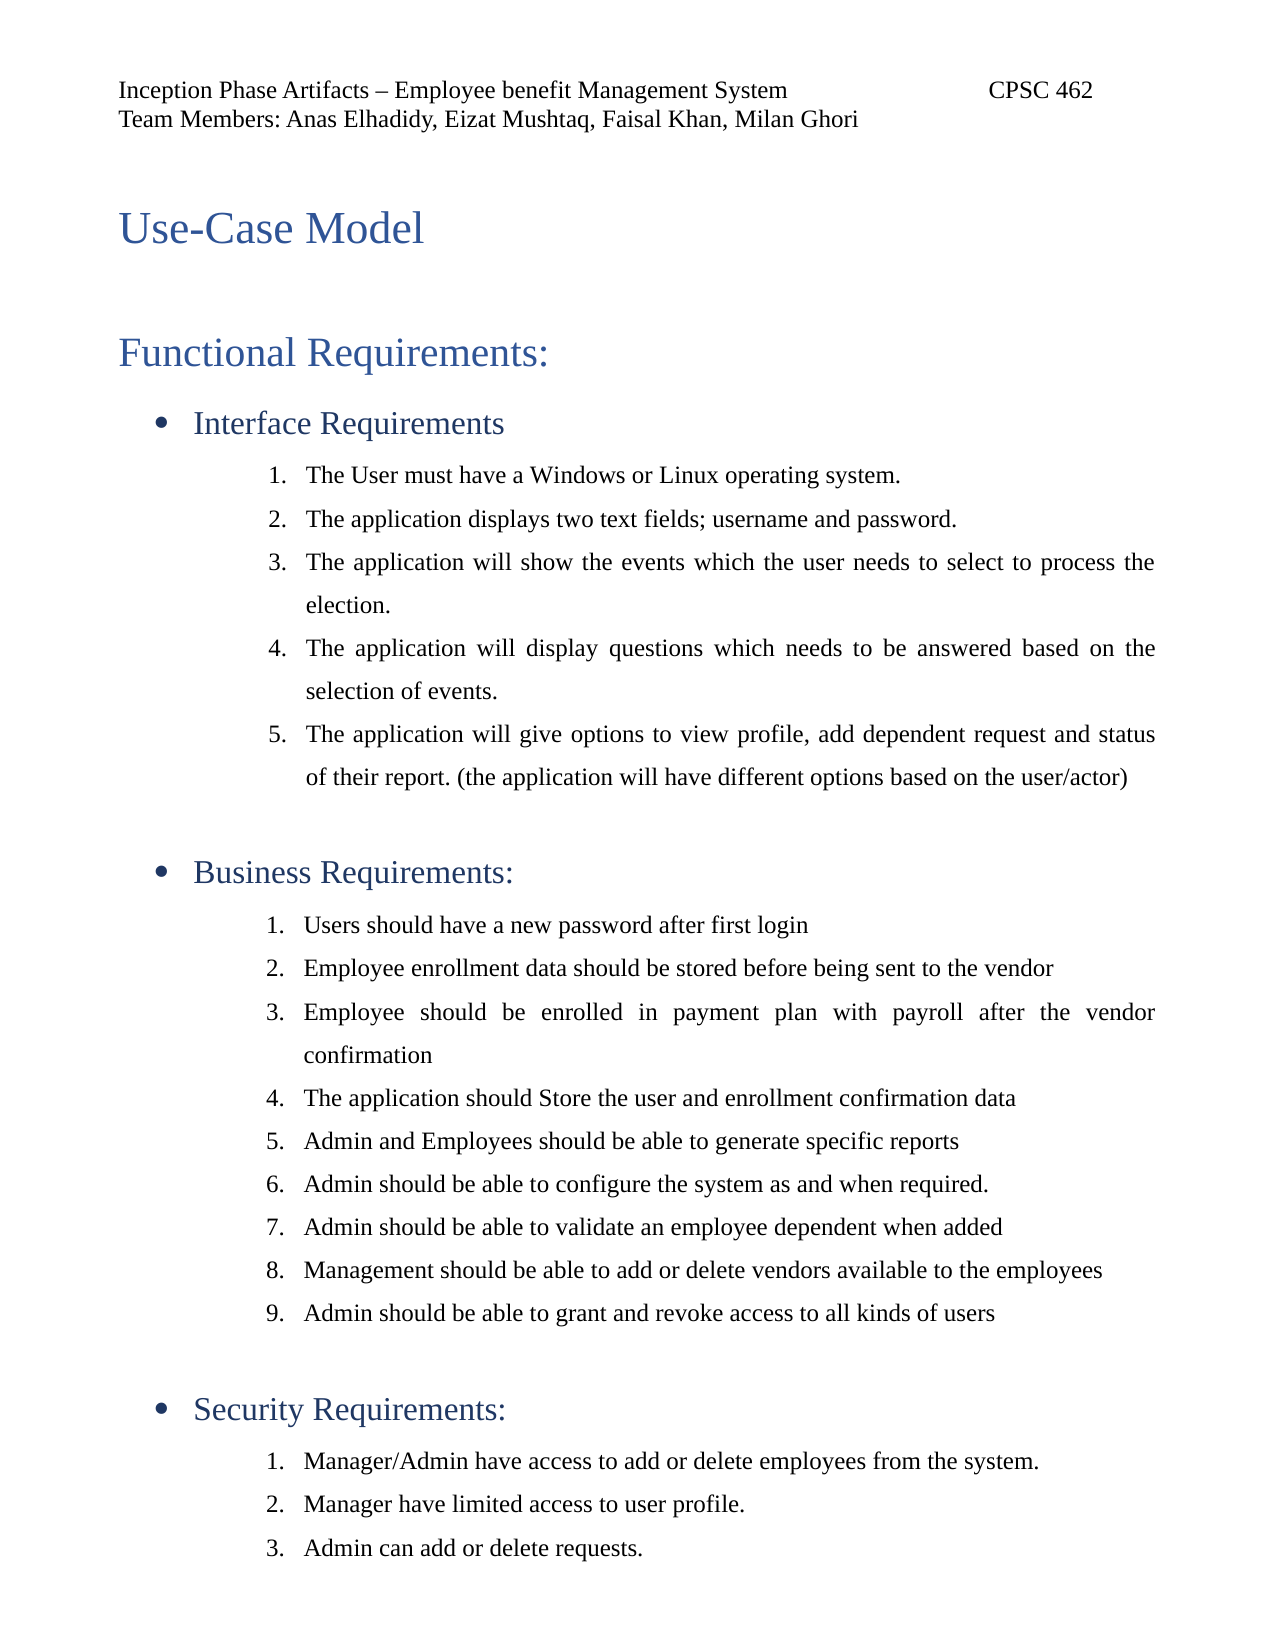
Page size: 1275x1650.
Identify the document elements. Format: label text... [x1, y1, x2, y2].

list The application will display questions which needs to be answered based on the selection of events. [268, 633, 1157, 705]
list The application will give options to view profile, add dependent request and status of their report. (the application will have different options based on the user/actor) [268, 719, 1157, 791]
list The application displays two text fields; username and password. [268, 504, 1157, 532]
list The application should Store the user and enrollment confirmation data [266, 1083, 1157, 1112]
list Admin and Employees should be able to generate specific reports [266, 1126, 1157, 1155]
subtitle Functional Requirements: [118, 327, 1157, 375]
list Admin should be able to validate an employee dependent when added [266, 1212, 1157, 1241]
list Manager/Admin have access to add or delete employees from the system. [266, 1446, 1157, 1475]
subtitle Use-Case Model [118, 201, 1157, 253]
subtitle Business Requirements: [156, 853, 1157, 891]
list Admin should be able to grant and revoke access to all kinds of users [266, 1298, 1157, 1327]
list Users should have a new password after first login [266, 910, 1157, 939]
list The User must have a Windows or Linux operating system. [268, 461, 1157, 489]
subtitle Interface Requirements [156, 403, 1157, 441]
list Employee enrollment data should be stored before being sent to the vendor [266, 953, 1157, 982]
subtitle Security Requirements: [156, 1389, 1157, 1427]
list The application will show the events which the user needs to select to process the election. [268, 547, 1157, 619]
list Employee should be enrolled in payment plan with payroll after the vendor confirmation [266, 997, 1157, 1068]
list Manager have limited access to user profile. [266, 1489, 1157, 1518]
list Admin should be able to configure the system as and when required. [266, 1169, 1157, 1198]
list Admin can add or delete requests. [266, 1533, 1157, 1561]
list Management should be able to add or delete vendors available to the employees [266, 1255, 1157, 1284]
